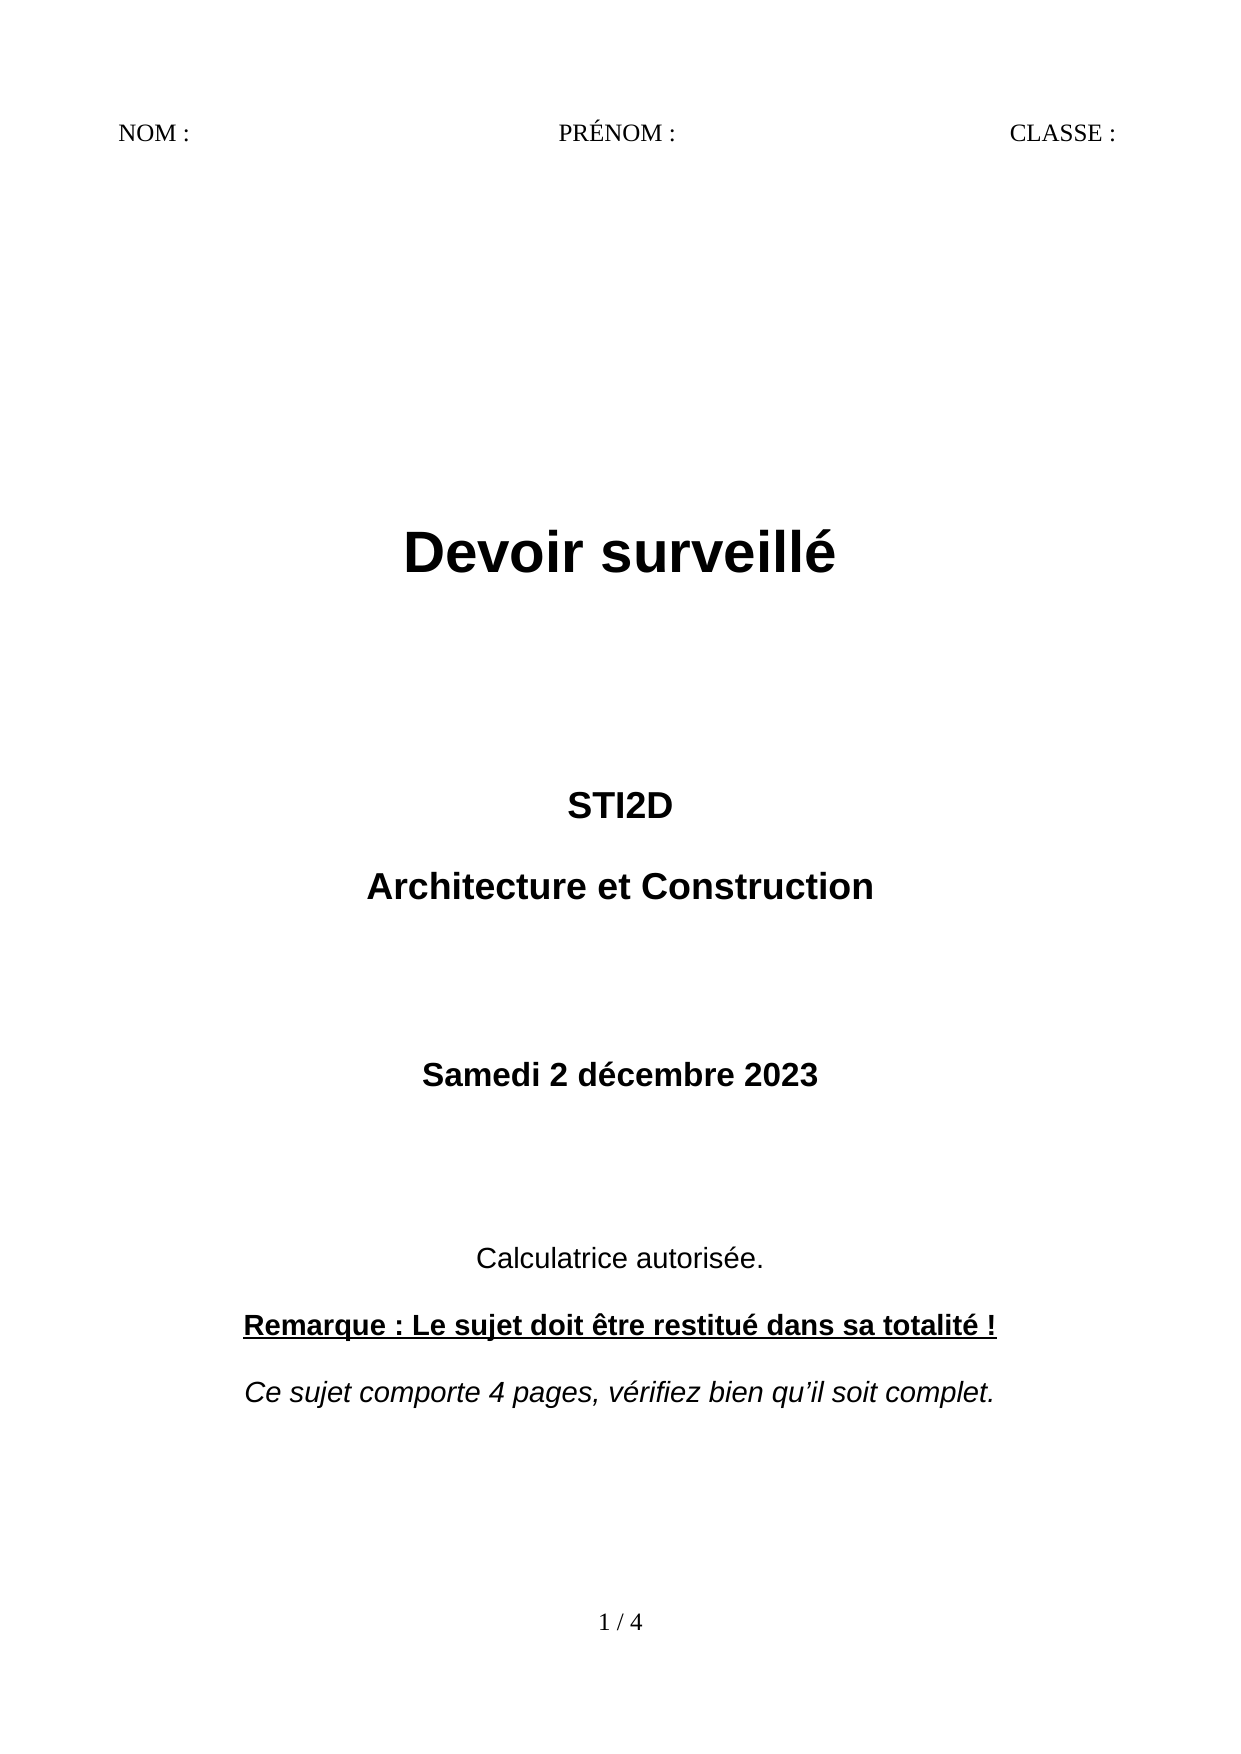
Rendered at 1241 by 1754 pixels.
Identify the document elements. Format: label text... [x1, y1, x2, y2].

text Remarque : Le sujet doit être restitué dans sa totalité ! [118, 1308, 1122, 1341]
subtitle Samedi 2 décembre 2023 [118, 1056, 1122, 1094]
subtitle Architecture et Construction [118, 864, 1122, 907]
title Devoir surveillé [118, 518, 1122, 585]
text Calculatrice autorisée. [118, 1241, 1122, 1274]
text Ce sujet comporte 4 pages, vérifiez bien qu’il soit complet. [118, 1375, 1122, 1408]
subtitle STI2D [118, 783, 1122, 827]
